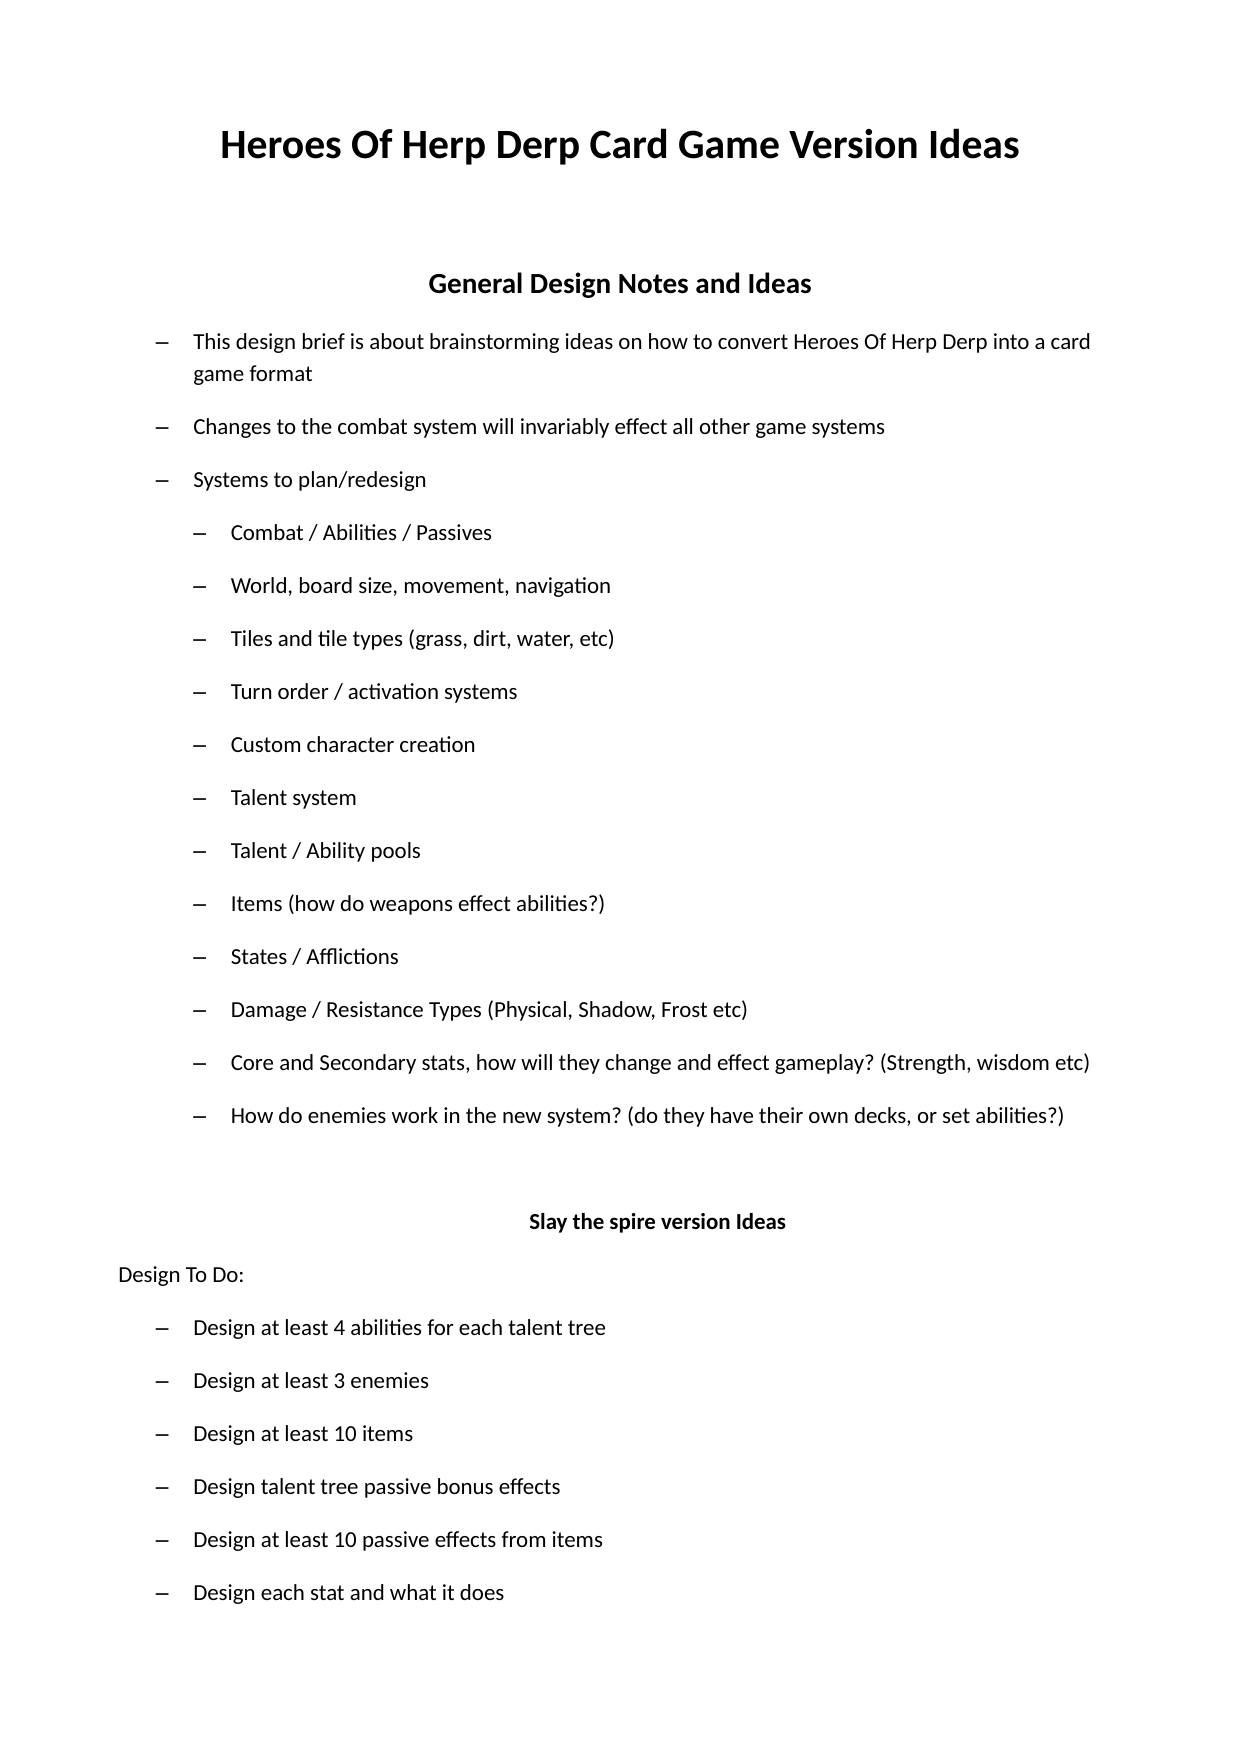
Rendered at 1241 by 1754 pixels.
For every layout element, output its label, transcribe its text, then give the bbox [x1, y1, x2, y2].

text General Design Notes and Ideas [118, 265, 1122, 301]
list World, board size, movement, navigation [193, 571, 1122, 599]
list Design talent tree passive bonus effects [156, 1472, 1122, 1500]
list Talent / Ability pools [193, 836, 1122, 864]
list Design at least 10 items [156, 1419, 1122, 1447]
list States / Afflictions [193, 942, 1122, 970]
list This design brief is about brainstorming ideas on how to convert Heroes Of Herp Derp into a card game format [156, 327, 1122, 387]
list Talent system [193, 783, 1122, 811]
list Turn order / activation systems [193, 677, 1122, 705]
list How do enemies work in the new system? (do they have their own decks, or set abilities?) [193, 1101, 1122, 1129]
list Items (how do weapons effect abilities?) [193, 889, 1122, 917]
list Core and Secondary stats, how will they change and effect gameplay? (Strength, wisdom etc) [193, 1048, 1122, 1076]
text Heroes Of Herp Derp Card Game Version Ideas [118, 118, 1122, 169]
list Combat / Abilities / Passives [193, 518, 1122, 546]
list Design each stat and what it does [156, 1578, 1122, 1606]
list Design at least 4 abilities for each talent tree [156, 1313, 1122, 1341]
list Tiles and tile types (grass, dirt, water, etc) [193, 624, 1122, 652]
list Design at least 3 enemies [156, 1366, 1122, 1394]
text Design To Do: [118, 1260, 1122, 1288]
list Changes to the combat system will invariably effect all other game systems [156, 412, 1122, 440]
list Systems to plan/redesign [156, 465, 1122, 493]
list Damage / Resistance Types (Physical, Shadow, Frost etc) [193, 995, 1122, 1023]
list Design at least 10 passive effects from items [156, 1525, 1122, 1553]
list Slay the spire version Ideas [156, 1207, 1122, 1235]
list Custom character creation [193, 730, 1122, 758]
